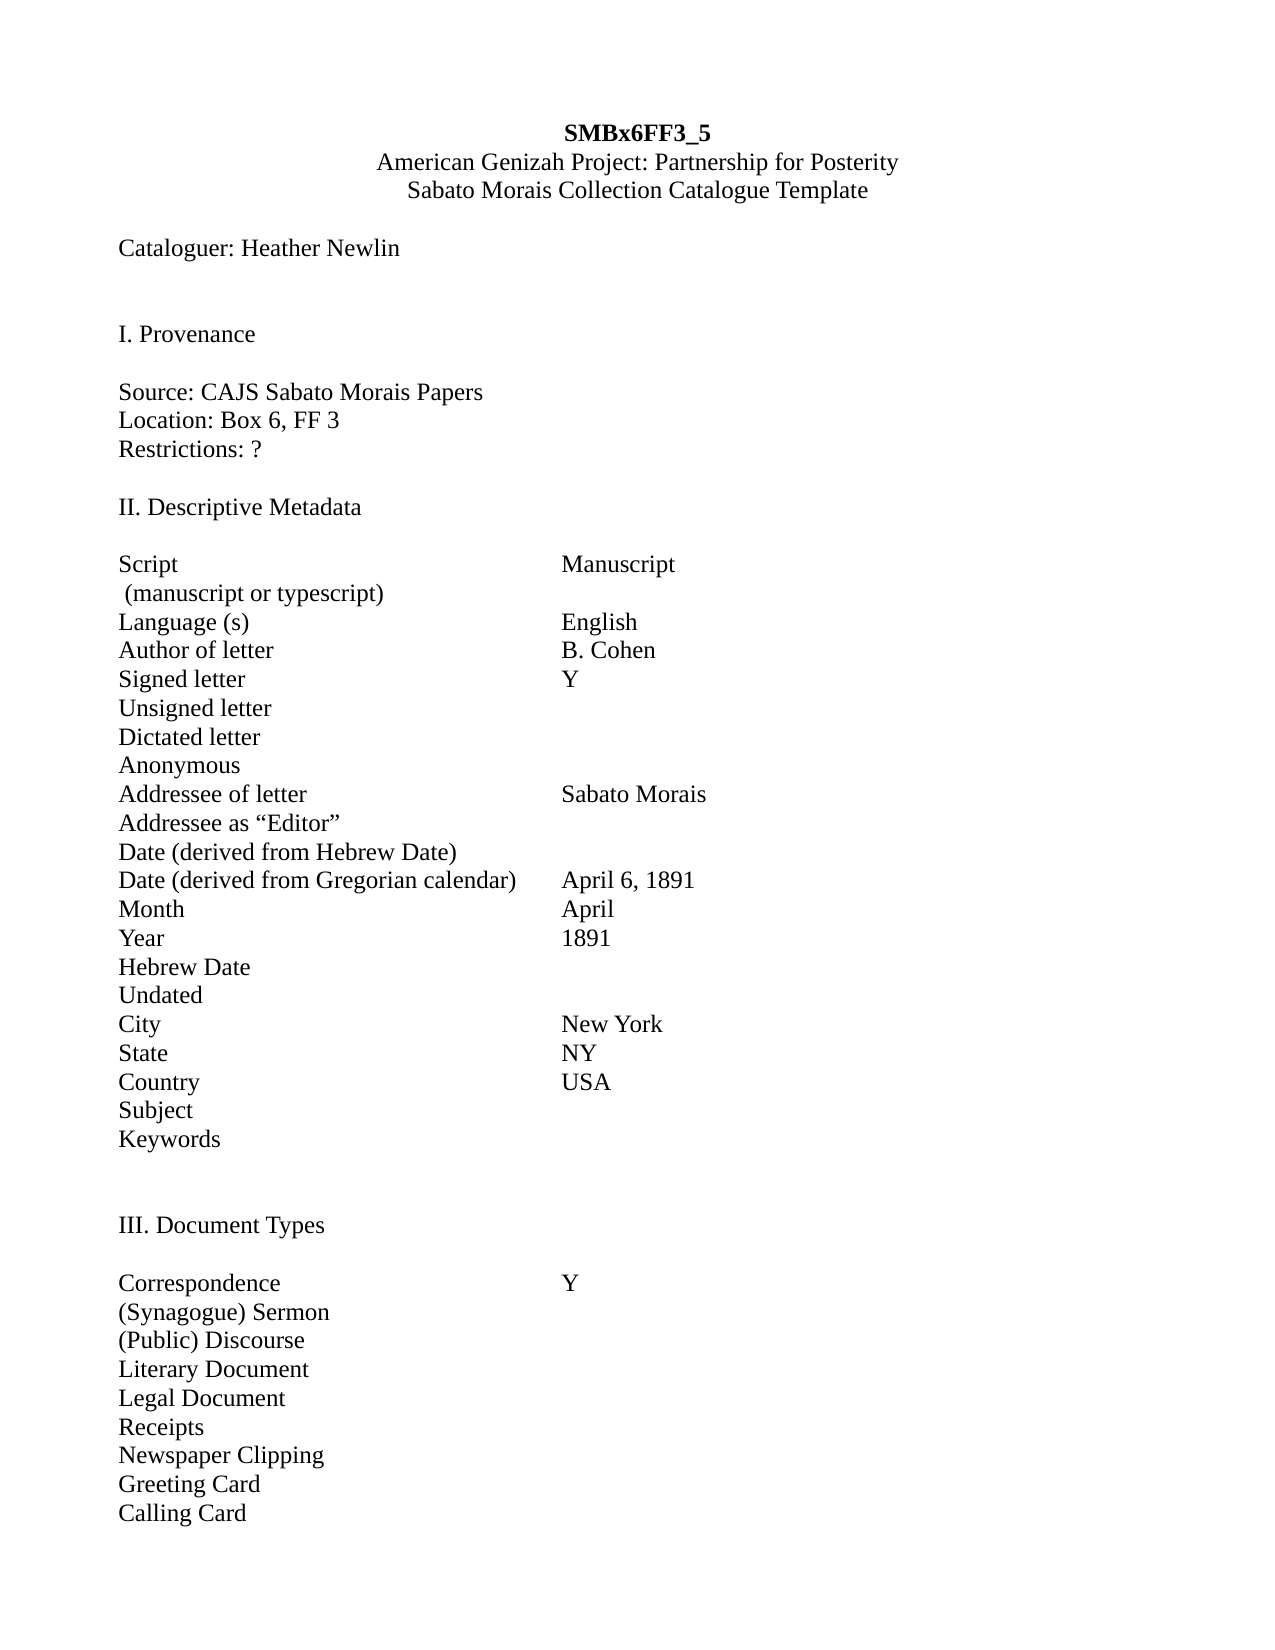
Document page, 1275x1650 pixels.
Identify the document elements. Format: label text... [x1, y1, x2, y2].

text Signed letter Y [118, 664, 1157, 693]
text Literary Document [118, 1354, 1157, 1383]
text Receipts [118, 1412, 1157, 1441]
text Subject [118, 1096, 1157, 1124]
text Hebrew Date [118, 952, 1157, 981]
text I. Provenance [118, 319, 1157, 348]
text Anonymous [118, 751, 1157, 779]
text Date (derived from Hebrew Date) [118, 837, 1157, 866]
text Dictated letter [118, 722, 1157, 751]
text Date (derived from Gregorian calendar) April 6, 1891 [118, 866, 1157, 894]
text Correspondence Y [118, 1268, 1157, 1297]
text Greeting Card [118, 1469, 1157, 1498]
text Location: Box 6, FF 3 [118, 406, 1157, 434]
text Cataloguer: Heather Newlin [118, 233, 1157, 262]
text Source: CAJS Sabato Morais Papers [118, 377, 1157, 406]
text Addressee of letter Sabato Morais [118, 779, 1157, 808]
text (Synagogue) Sermon [118, 1297, 1157, 1326]
text III. Document Types [118, 1211, 1157, 1239]
text SMBx6FF3_5 [118, 118, 1157, 147]
text II. Descriptive Metadata [118, 492, 1157, 521]
text City New York [118, 1009, 1157, 1038]
text Script Manuscript [118, 549, 1157, 578]
text Calling Card [118, 1498, 1157, 1527]
text Undated [118, 981, 1157, 1009]
text Language (s) English [118, 607, 1157, 636]
text (manuscript or typescript) [118, 578, 1157, 607]
text Keywords [118, 1124, 1157, 1153]
text Newspaper Clipping [118, 1441, 1157, 1469]
text Author of letter B. Cohen [118, 636, 1157, 664]
text Country USA [118, 1067, 1157, 1096]
text Addressee as “Editor” [118, 808, 1157, 837]
text Legal Document [118, 1383, 1157, 1412]
text State NY [118, 1038, 1157, 1067]
text Month April [118, 894, 1157, 923]
text Restrictions: ? [118, 434, 1157, 463]
text Sabato Morais Collection Catalogue Template [118, 176, 1157, 204]
text American Genizah Project: Partnership for Posterity [118, 147, 1157, 176]
text Year 1891 [118, 923, 1157, 952]
text Unsigned letter [118, 693, 1157, 722]
text (Public) Discourse [118, 1326, 1157, 1354]
